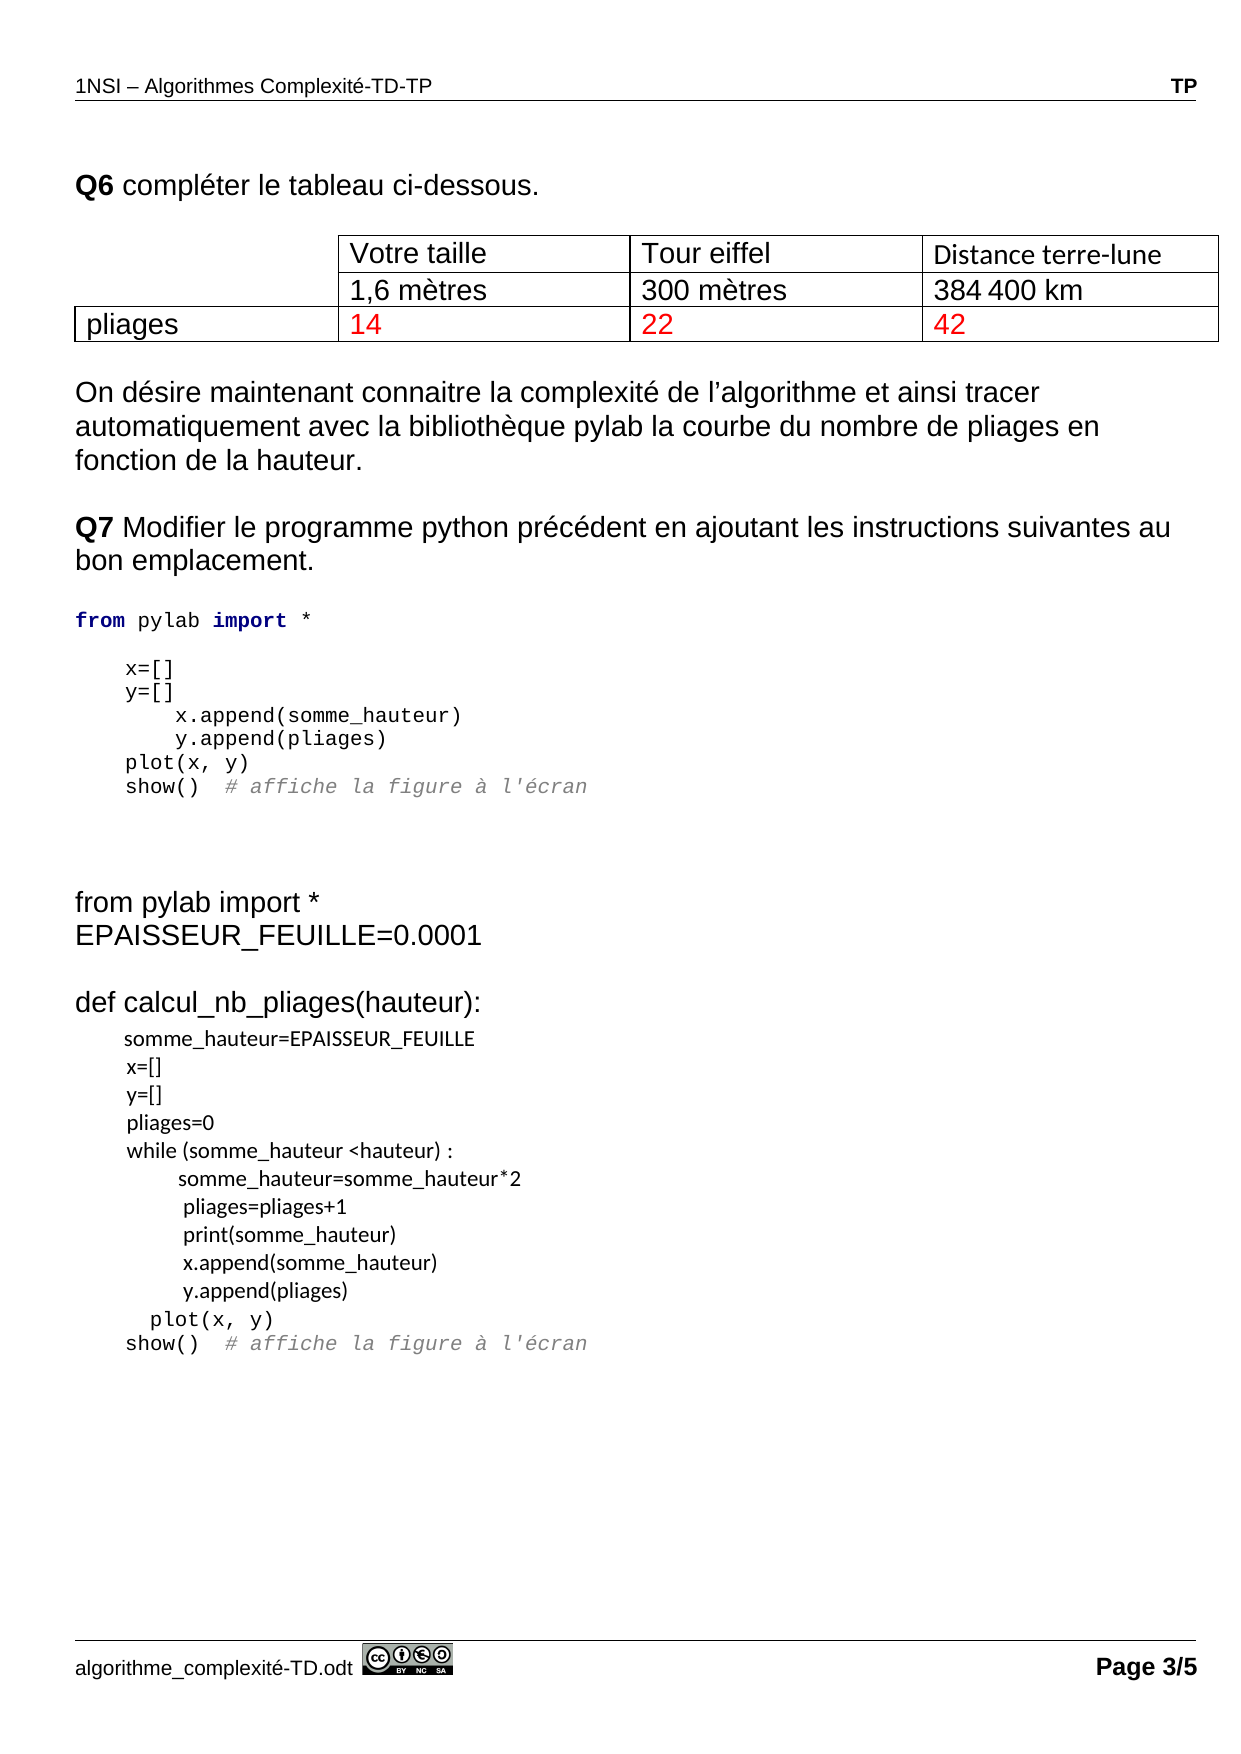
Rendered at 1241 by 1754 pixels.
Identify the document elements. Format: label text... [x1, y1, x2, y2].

table_cell 300 mètres [631, 273, 922, 306]
table_cell 1,6 mètres [339, 273, 629, 306]
text y=[] [75, 1080, 1196, 1108]
table_cell 22 [631, 307, 922, 341]
table_cell 14 [339, 307, 629, 341]
text On désire maintenant connaitre la complexité de l’algorithme et ainsi tracer automatiquement avec la bibliothèque pylab la courbe du nombre de pliages en fonction de la hauteur. [75, 375, 1196, 476]
text somme_hauteur=EPAISSEUR_FEUILLE [75, 1019, 1196, 1052]
text from pylab import * x=[] y=[] x.append(somme_hauteur) y.append(pliages) plot(x, y) show() # affiche la figure à l'écran [75, 610, 1196, 827]
table_cell pliages [76, 307, 338, 341]
text Q7 Modifier le programme python précédent en ajoutant les instructions suivantes au bon emplacement. [75, 509, 1196, 577]
text def calcul_nb_pliages(hauteur): [75, 985, 1196, 1019]
text Q6 compléter le tableau ci-dessous. [75, 168, 1196, 201]
text somme_hauteur=somme_hauteur*2 [75, 1164, 1196, 1192]
text x.append(somme_hauteur) [75, 1248, 1196, 1276]
text plot(x, y) show() # affiche la figure à l'écran [75, 1304, 1196, 1357]
table_header Votre taille [339, 236, 629, 272]
table_header Tour eiffel [631, 236, 922, 272]
table_cell 384 400 km [923, 273, 1218, 306]
picture [362, 1643, 453, 1675]
table_header [75, 235, 338, 272]
text pliages=0 [75, 1108, 1196, 1136]
table_cell [75, 272, 338, 306]
text y.append(pliages) [75, 1276, 1196, 1304]
text print(somme_hauteur) [75, 1220, 1196, 1248]
text from pylab import * [75, 884, 1196, 918]
table_cell 42 [923, 307, 1218, 341]
text x=[] [75, 1052, 1196, 1080]
text EPAISSEUR_FEUILLE=0.0001 [75, 918, 1196, 952]
table_header Distance terre-lune [923, 236, 1218, 272]
text pliages=pliages+1 [75, 1192, 1196, 1220]
text while (somme_hauteur <hauteur) : [75, 1136, 1196, 1164]
